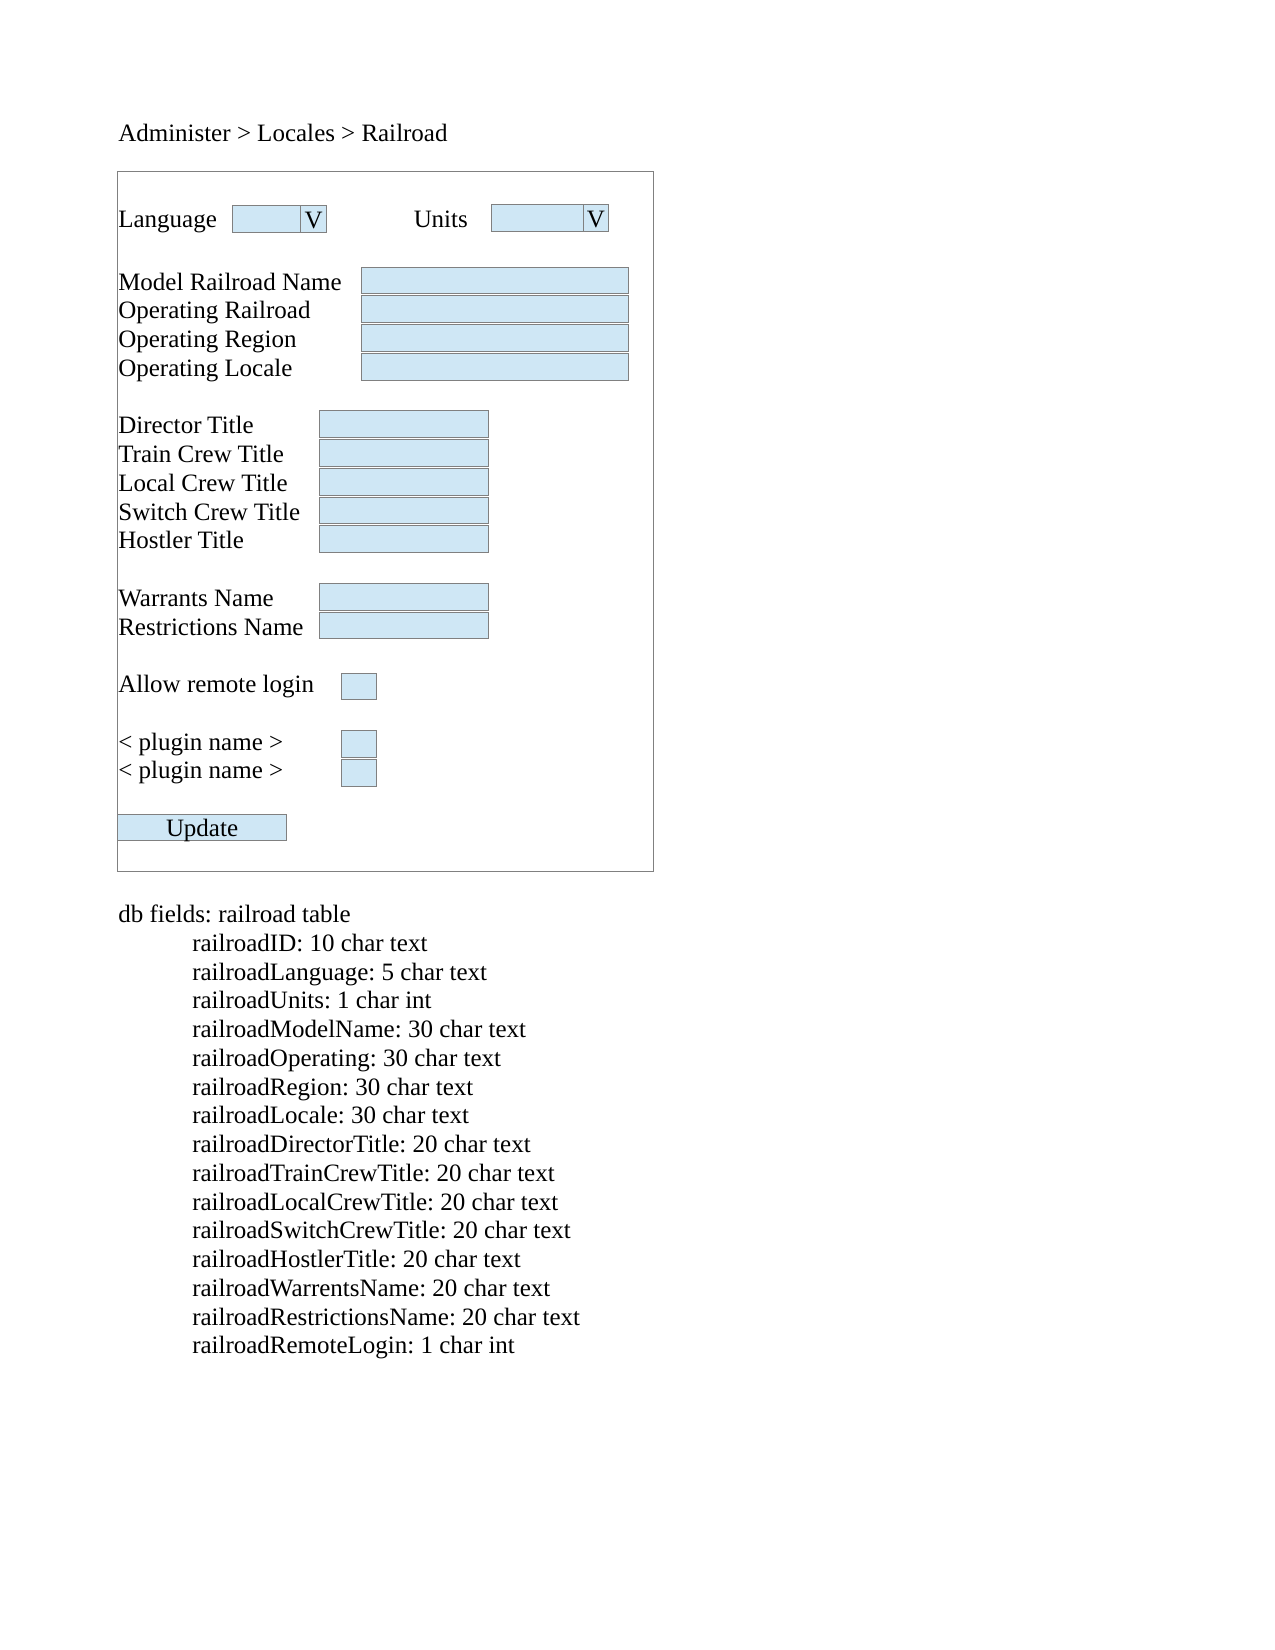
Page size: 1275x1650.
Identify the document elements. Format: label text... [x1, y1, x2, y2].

text Language Units [118, 204, 653, 233]
text [654, 497, 1157, 525]
text < plugin name > [118, 755, 653, 784]
text railroadHostlerTitle: 20 char text [192, 1244, 1157, 1273]
text < plugin name > [118, 727, 653, 755]
text railroadOperating: 30 char text [192, 1043, 1157, 1072]
text Operating Railroad [118, 295, 653, 324]
text Director Title [118, 410, 653, 439]
text [654, 583, 1157, 612]
text [654, 525, 1157, 554]
text [654, 410, 1157, 439]
text [654, 755, 1157, 784]
text railroadTrainCrewTitle: 20 char text [192, 1158, 1157, 1187]
text railroadRegion: 30 char text [192, 1072, 1157, 1100]
text [654, 204, 1157, 233]
text Operating Region [118, 324, 653, 353]
text Operating Locale [118, 353, 653, 382]
text Switch Crew Title [118, 497, 653, 525]
text Local Crew Title [118, 468, 653, 497]
text [654, 324, 1157, 353]
text railroadLocale: 30 char text [192, 1100, 1157, 1129]
text db fields: railroad table [118, 899, 1157, 928]
text [654, 669, 1157, 698]
text railroadLanguage: 5 char text [192, 957, 1157, 985]
text [654, 727, 1157, 755]
text [654, 267, 1157, 295]
text Allow remote login [118, 669, 653, 698]
text railroadWarrentsName: 20 char text [192, 1273, 1157, 1302]
text Restrictions Name [118, 612, 653, 640]
text [654, 468, 1157, 497]
text railroadRestrictionsName: 20 char text [192, 1302, 1157, 1330]
text [654, 295, 1157, 324]
text railroadID: 10 char text [192, 928, 1157, 957]
text railroadLocalCrewTitle: 20 char text [192, 1187, 1157, 1215]
text Hostler Title [118, 525, 653, 554]
text Warrants Name [118, 583, 653, 612]
text [654, 439, 1157, 468]
text [654, 612, 1157, 640]
text railroadModelName: 30 char text [192, 1014, 1157, 1043]
text Model Railroad Name [118, 267, 653, 295]
text railroadRemoteLogin: 1 char int [192, 1330, 1157, 1359]
text Administer > Locales > Railroad [118, 118, 1157, 147]
text railroadSwitchCrewTitle: 20 char text [192, 1215, 1157, 1244]
text Train Crew Title [118, 439, 653, 468]
text railroadUnits: 1 char int [192, 985, 1157, 1014]
text [654, 353, 1157, 382]
text railroadDirectorTitle: 20 char text [192, 1129, 1157, 1158]
